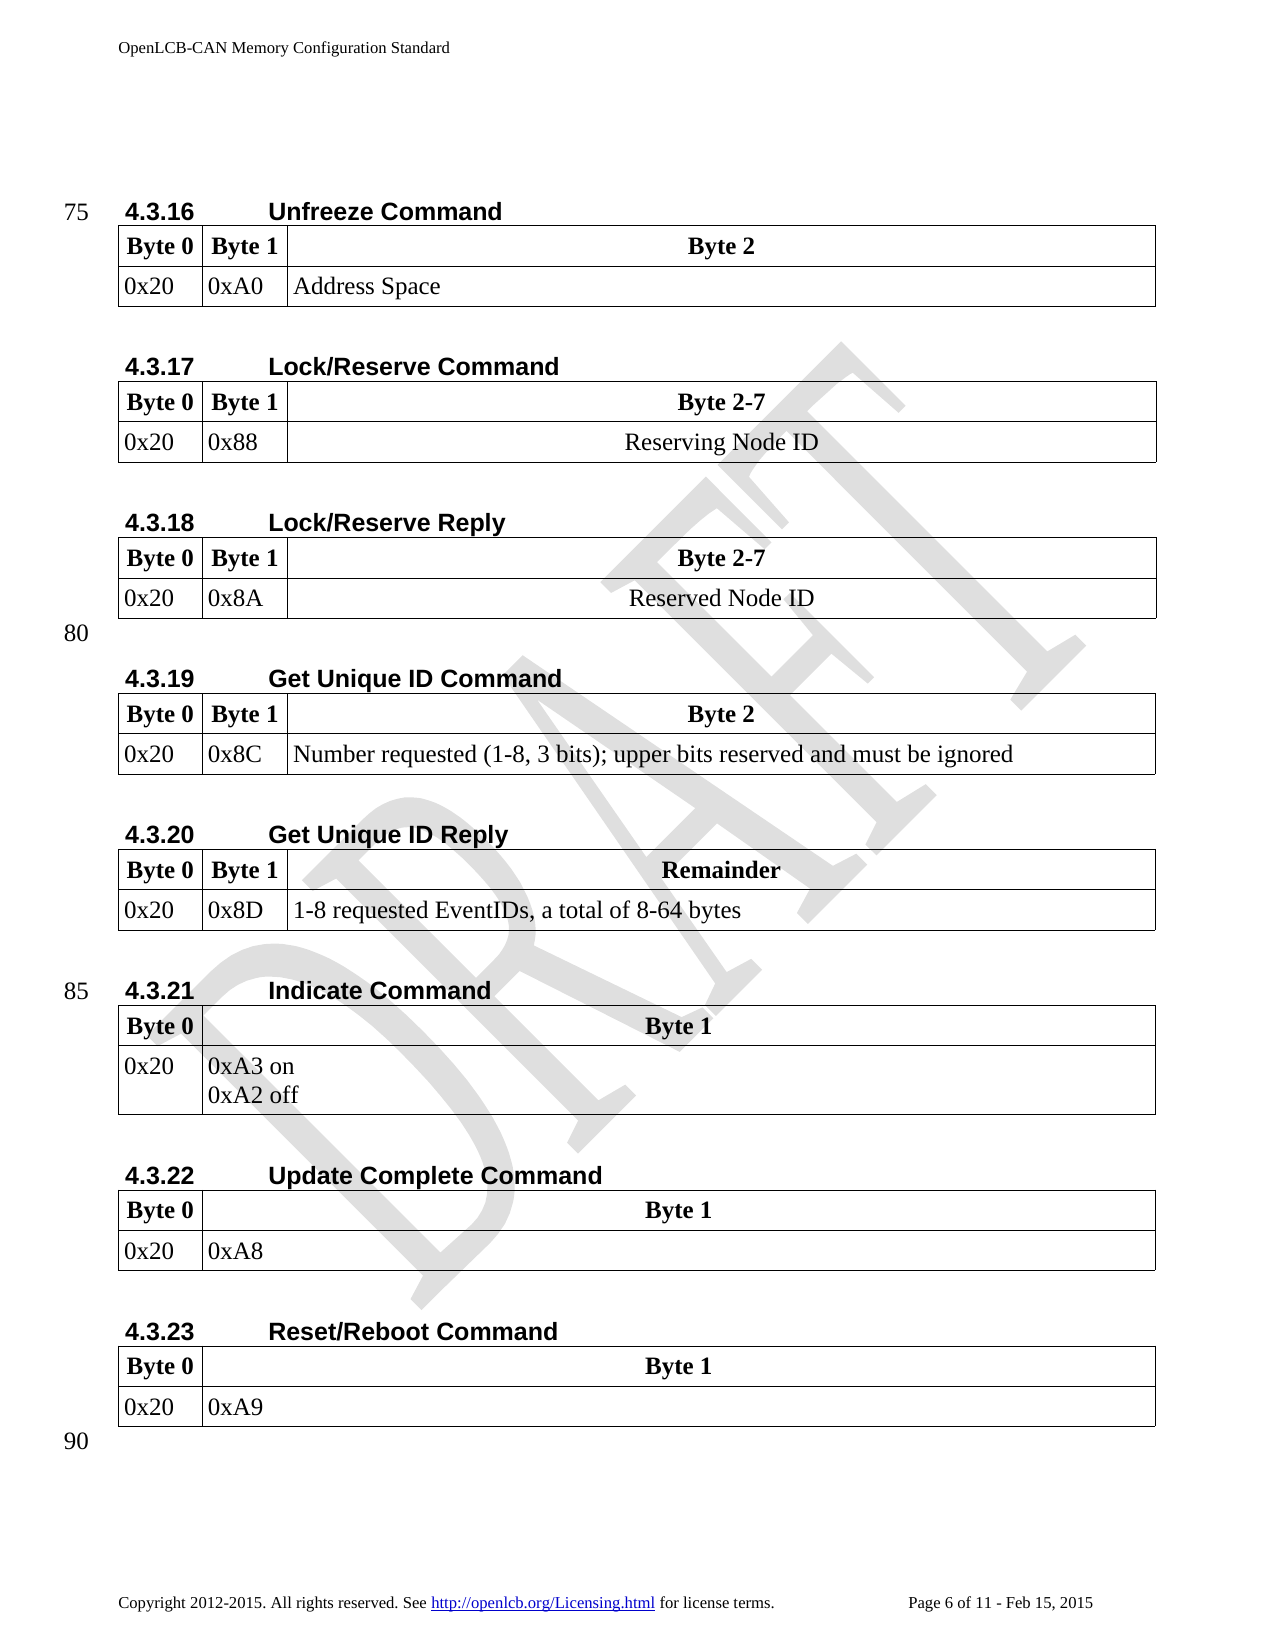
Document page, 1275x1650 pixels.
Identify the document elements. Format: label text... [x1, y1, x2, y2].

table_header Byte 2 [582, 694, 786, 733]
table_header Byte 2 [288, 226, 1155, 266]
table_header [319, 880, 345, 889]
table_header [203, 1191, 376, 1230]
table_cell 0x20 [119, 1387, 202, 1426]
table_cell Reserving Node ID [759, 432, 816, 462]
table_header Byte 0 [162, 1035, 191, 1045]
subtitle Get Unique ID Reply [371, 828, 450, 849]
subtitle Get Unique ID Reply [118, 820, 361, 849]
table_header [935, 538, 1156, 577]
table_header Byte 2-7 [288, 382, 799, 421]
table_header Byte 0 [119, 694, 202, 733]
table_header Byte 1 [506, 1006, 664, 1045]
table_cell Address Space [288, 267, 1155, 306]
subtitle Indicate Command [118, 976, 205, 1005]
table_header Byte 2-7 [658, 538, 931, 577]
table_header Byte 0 [119, 850, 202, 889]
subtitle [853, 352, 1157, 381]
subtitle Get Unique ID Reply [767, 820, 876, 849]
table_cell 0x20 [119, 890, 202, 929]
table_header Byte 1 [502, 1191, 1155, 1230]
subtitle Get Unique ID Command [794, 664, 1026, 693]
subtitle Get Unique ID Reply [465, 820, 621, 849]
subtitle Get Unique ID Reply [884, 820, 1157, 849]
table_header Byte 1 [203, 538, 287, 577]
subtitle Update Complete Command [512, 1161, 1157, 1189]
table_cell Number requested (1-8, 3 bits); upper bits reserved and must be ignored [641, 734, 827, 774]
table_header Byte 0 [119, 1347, 202, 1386]
table_header Byte 1 [203, 226, 287, 266]
subtitle Lock/Reserve Command [118, 352, 829, 381]
table_cell 0x8D [203, 890, 287, 929]
table_cell 0x20 [119, 1231, 202, 1270]
table_header [791, 694, 1155, 733]
table_cell 0xA0 [203, 267, 287, 306]
table_cell Reserved Node ID [976, 579, 1156, 618]
subtitle [684, 509, 749, 537]
table_header [288, 694, 541, 733]
subtitle Get Unique ID Command [1040, 664, 1157, 693]
table_header [360, 850, 490, 889]
table_header Byte 0 [119, 538, 202, 577]
table_cell 0x8C [203, 734, 287, 774]
table_header Byte 1 [661, 1006, 1155, 1045]
table_header Byte 1 [203, 1347, 1155, 1386]
subtitle Indicate Command [728, 976, 1157, 1005]
subtitle Unfreeze Command [118, 196, 1157, 225]
table_cell 0xA9 [203, 1387, 1155, 1426]
table_header [541, 704, 584, 733]
subtitle Indicate Command [215, 977, 343, 1005]
table_cell Reserved Node ID [675, 579, 972, 618]
table_header Byte 0 [119, 1191, 202, 1230]
table_header [380, 1191, 487, 1230]
table_cell 0xA8 [203, 1231, 416, 1270]
table_cell 0x20 [119, 734, 202, 774]
table_header Byte 1 [203, 850, 287, 889]
table_cell 0x20 [119, 422, 202, 462]
table_cell 1-8 requested EventIDs, a total of 8-64 bytes [525, 890, 677, 929]
table_cell 0xA3 on 0xA2 off [439, 1046, 570, 1114]
subtitle [739, 508, 891, 537]
table_header [812, 850, 1155, 889]
table_header [808, 382, 1156, 421]
table_header Byte 1 [203, 382, 287, 421]
table_cell Reserving Node ID [819, 422, 1156, 462]
table_cell Number requested (1-8, 3 bits); upper bits reserved and must be ignored [288, 734, 570, 774]
subtitle Get Unique ID Reply [622, 820, 682, 849]
table_header Byte 1 [203, 694, 287, 733]
table_header [288, 538, 643, 577]
subtitle Update Complete Command [350, 1161, 487, 1189]
table_cell 0x20 [119, 267, 202, 306]
table_cell 0xA3 on 0xA2 off [203, 1057, 260, 1114]
table_header [497, 850, 649, 889]
subtitle Reset/Reboot Command [118, 1317, 1157, 1346]
table_cell 0xA3 on 0xA2 off [546, 1046, 1155, 1114]
table_cell 1-8 requested EventIDs, a total of 8-64 bytes [390, 890, 508, 929]
table_cell 1-8 requested EventIDs, a total of 8-64 bytes [288, 890, 385, 929]
subtitle Get Unique ID Reply [693, 825, 752, 849]
subtitle Get Unique ID Command [538, 664, 746, 693]
table_header Byte 0 [119, 382, 202, 421]
table_cell 0x20 [119, 579, 202, 618]
table_cell 0x8A [203, 579, 287, 618]
table_cell 0xA3 on 0xA2 off [235, 1046, 454, 1114]
table_header [288, 850, 331, 889]
subtitle Indicate Command [496, 976, 584, 1005]
table_header Byte 0 [119, 226, 202, 266]
table_cell 0x88 [203, 422, 287, 462]
table_cell [420, 1231, 463, 1251]
table_cell Reserved Node ID [288, 579, 671, 618]
table_cell 0x20 [119, 1046, 202, 1114]
table_header Byte 1 [398, 1006, 501, 1045]
subtitle [905, 508, 1157, 537]
subtitle Indicate Command [599, 976, 714, 1005]
table_header Byte 1 [204, 1006, 391, 1045]
table_header Byte 0 [119, 1006, 175, 1045]
table_cell Number requested (1-8, 3 bits); upper bits reserved and must be ignored [562, 734, 643, 774]
table_cell Reserving Node ID [288, 422, 759, 462]
subtitle Get Unique ID Command [118, 664, 514, 693]
table_cell Number requested (1-8, 3 bits); upper bits reserved and must be ignored [830, 734, 1155, 774]
subtitle Lock/Reserve Reply [118, 508, 673, 537]
table_cell 1-8 requested EventIDs, a total of 8-64 bytes [671, 890, 1155, 929]
subtitle Indicate Command [360, 976, 461, 1005]
table_cell [464, 1231, 1155, 1270]
subtitle Update Complete Command [118, 1161, 335, 1189]
table_header Remainder [663, 850, 809, 889]
